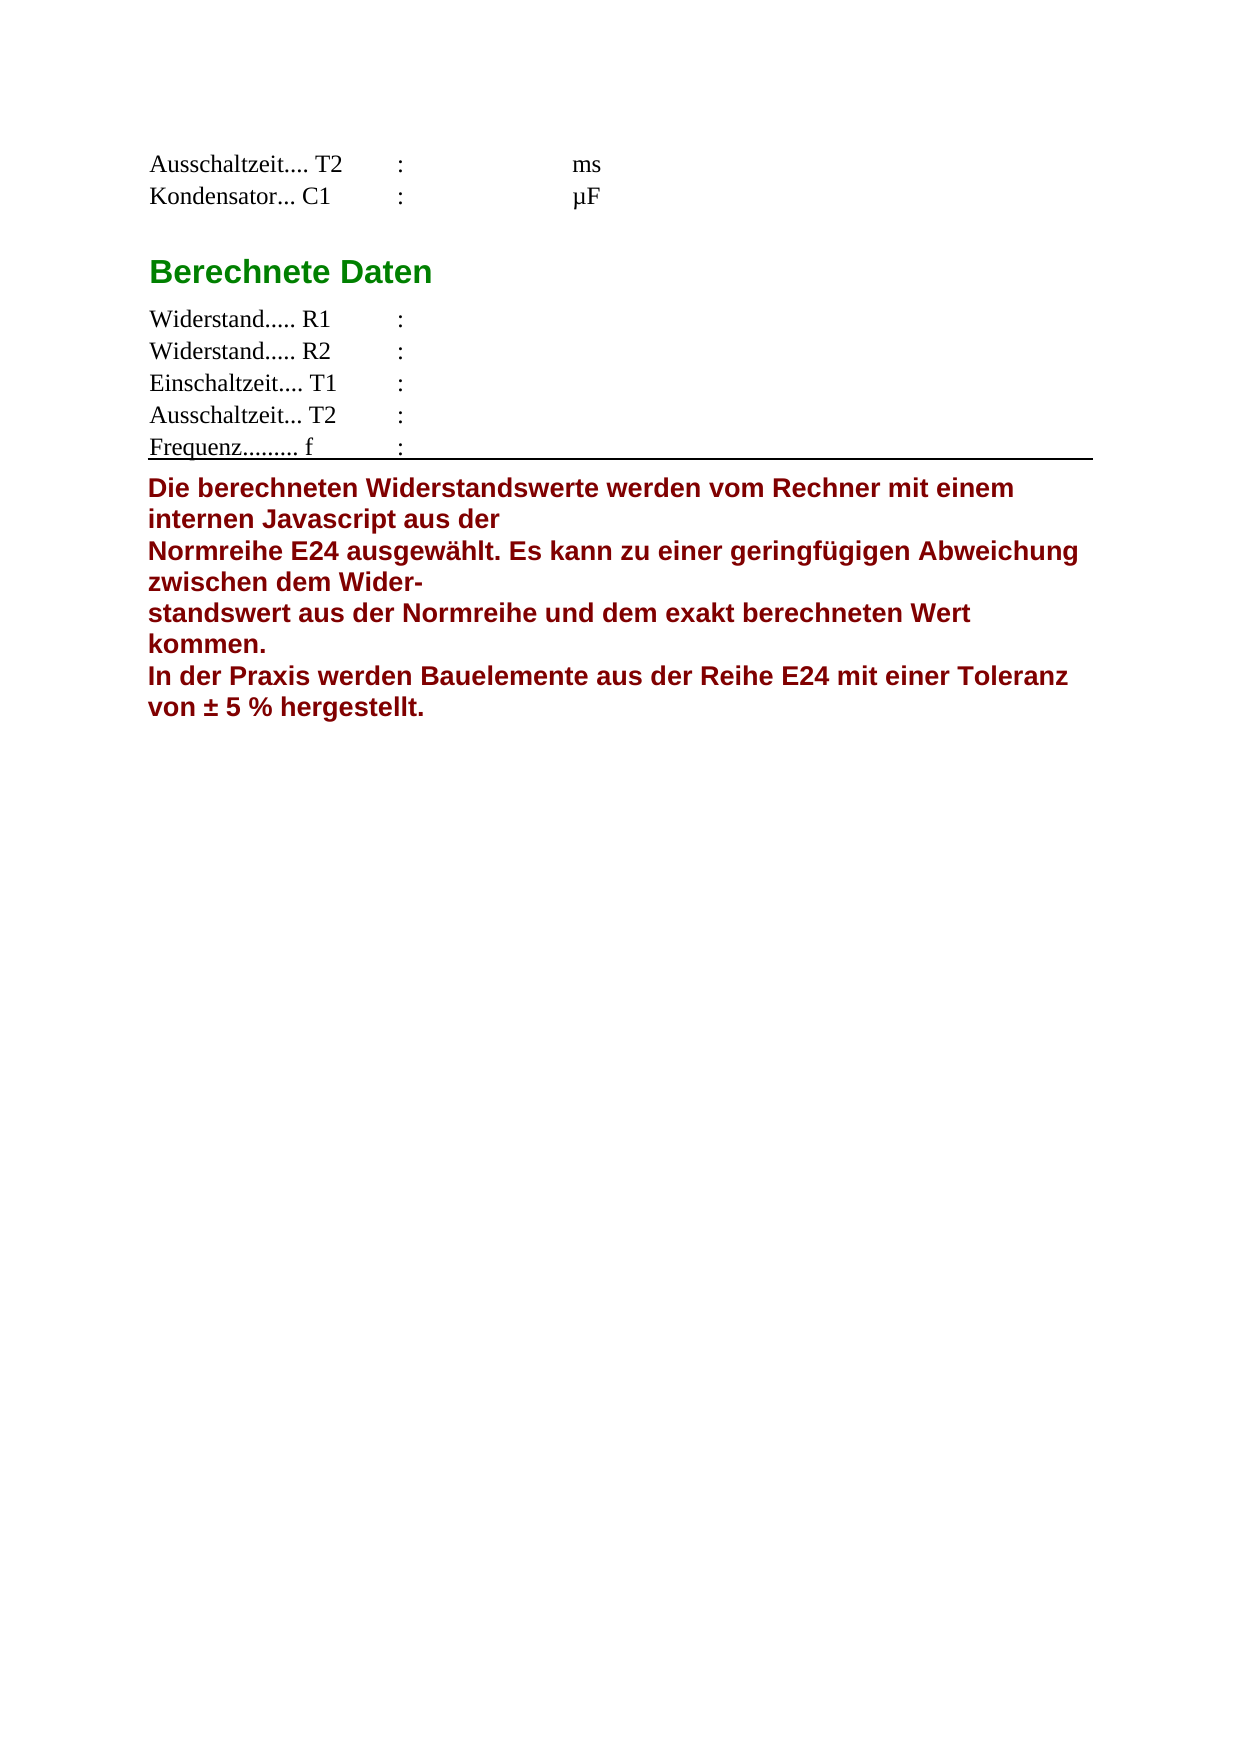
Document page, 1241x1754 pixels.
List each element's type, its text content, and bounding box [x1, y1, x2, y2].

table_cell : [395, 366, 437, 398]
table_cell Kondensator... C1 [148, 180, 395, 211]
table_cell [437, 180, 571, 211]
table_cell [437, 366, 663, 398]
table_cell Berechnete Daten [148, 211, 672, 302]
table_cell [437, 148, 571, 179]
table_cell Widerstand..... R2 [148, 334, 395, 366]
table_cell : [395, 148, 437, 179]
table_cell [663, 430, 672, 458]
table_cell Ausschaltzeit... T2 [148, 398, 395, 430]
table_cell : [395, 303, 437, 334]
text Die berechneten Widerstandswerte werden vom Rechner mit einem internen Javascript aus der Normreihe E24 ausgewählt. Es kann zu einer geringfügigen Abweichung zwischen dem Wider- standswert aus der Normreihe und dem exakt berechneten Wert kommen. In der Praxis werden Bauelemente aus der Reihe E24 mit einer Toleranz von ± 5 % hergestellt. [148, 472, 1093, 722]
table_cell ms [571, 148, 613, 179]
table_cell Frequenz......... f [148, 430, 395, 458]
table_cell [663, 366, 672, 398]
table_cell : [395, 334, 437, 366]
table_cell [663, 303, 672, 334]
table_cell [663, 398, 672, 430]
table_cell [437, 398, 663, 430]
table_cell [437, 430, 663, 458]
table_cell [655, 148, 663, 179]
table_cell [663, 334, 672, 366]
table_cell [437, 303, 663, 334]
table_cell Ausschaltzeit.... T2 [148, 148, 395, 179]
table_cell [437, 334, 663, 366]
table_cell [663, 148, 672, 179]
table_cell : [395, 430, 437, 458]
table_cell Einschaltzeit.... T1 [148, 366, 395, 398]
table_cell µF [571, 180, 672, 211]
table_cell : [395, 180, 437, 211]
table_cell : [395, 398, 437, 430]
table_cell Widerstand..... R1 [148, 303, 395, 334]
table_cell [614, 148, 655, 179]
